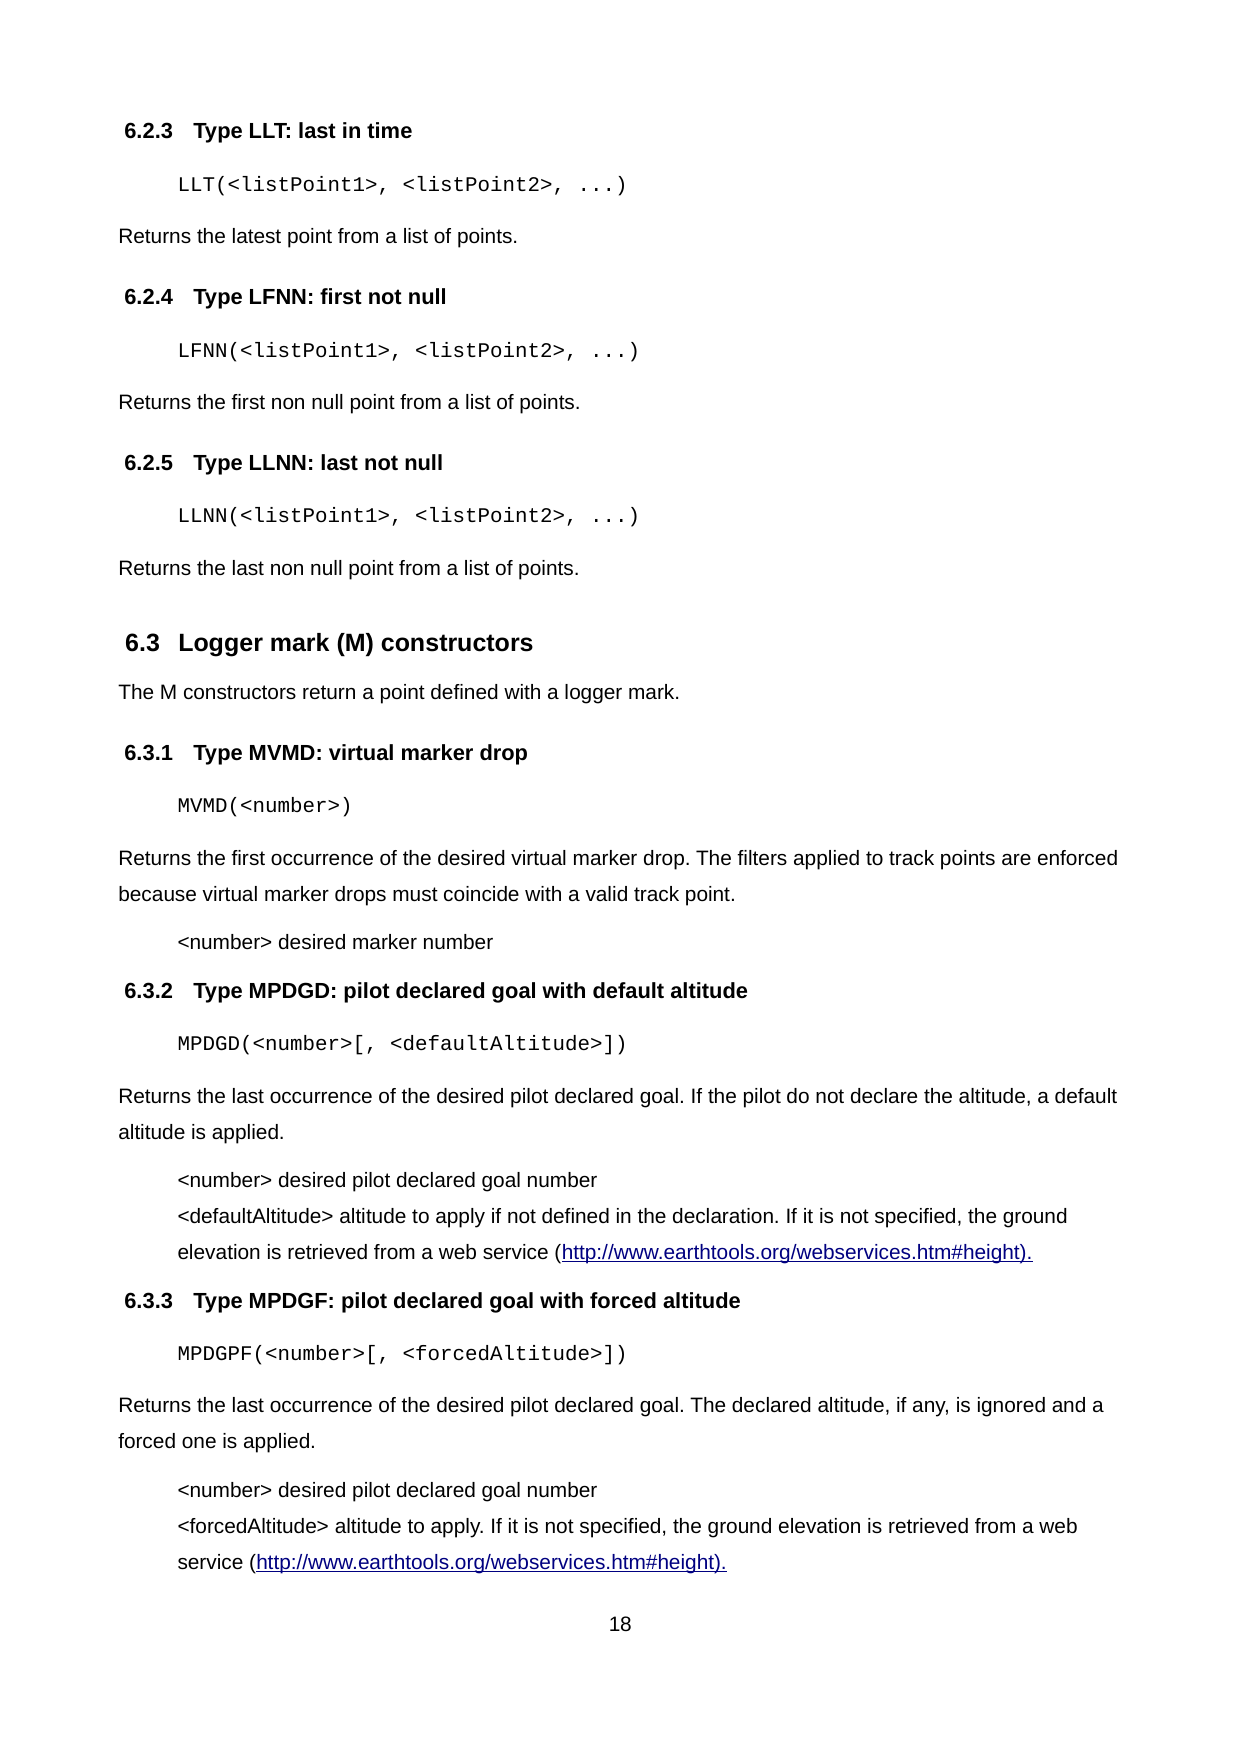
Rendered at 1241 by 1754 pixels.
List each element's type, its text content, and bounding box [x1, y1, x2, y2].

text Returns the latest point from a list of points. [118, 224, 1122, 248]
text LFNN(<listPoint1>, <listPoint2>, ...) [177, 339, 1063, 363]
text The M constructors return a point defined with a logger mark. [118, 680, 1122, 704]
text Returns the last non null point from a list of points. [118, 556, 1122, 580]
subtitle Type LLNN: last not null [118, 450, 1122, 475]
text Returns the first occurrence of the desired virtual marker drop. The filters applied to track points are enforced because virtual marker drops must coincide with a valid track point. [118, 846, 1122, 906]
list <number> desired marker number [177, 930, 1122, 954]
text Returns the last occurrence of the desired pilot declared goal. The declared altitude, if any, is ignored and a forced one is applied. [118, 1393, 1122, 1453]
text MPDGPF(<number>[, <forcedAltitude>]) [177, 1343, 1063, 1367]
subtitle Logger mark (M) constructors [118, 628, 1122, 657]
subtitle Type MPDGD: pilot declared goal with default altitude [118, 978, 1122, 1003]
subtitle Type LFNN: first not null [118, 284, 1122, 309]
text MPDGD(<number>[, <defaultAltitude>]) [177, 1033, 1063, 1057]
text MVMD(<number>) [177, 796, 1063, 819]
list <number> desired pilot declared goal number [177, 1168, 1122, 1192]
text LLNN(<listPoint1>, <listPoint2>, ...) [177, 506, 1063, 529]
subtitle Type MPDGF: pilot declared goal with forced altitude [118, 1287, 1122, 1313]
text Returns the last occurrence of the desired pilot declared goal. If the pilot do not declare the altitude, a default altitude is applied. [118, 1083, 1122, 1143]
list <number> desired pilot declared goal number [177, 1478, 1122, 1502]
text LLT(<listPoint1>, <listPoint2>, ...) [177, 174, 1063, 197]
subtitle Type LLT: last in time [118, 118, 1122, 143]
text Returns the first non null point from a list of points. [118, 390, 1122, 414]
subtitle Type MVMD: virtual marker drop [118, 740, 1122, 765]
list <forcedAltitude> altitude to apply. If it is not specified, the ground elevation is retrieved from a web service (http://www.earthtools.org/webservices.htm#height). [177, 1513, 1122, 1573]
list <defaultAltitude> altitude to apply if not defined in the declaration. If it is not specified, the ground elevation is retrieved from a web service (http://www.earthtools.org/webservices.htm#height). [177, 1204, 1122, 1264]
